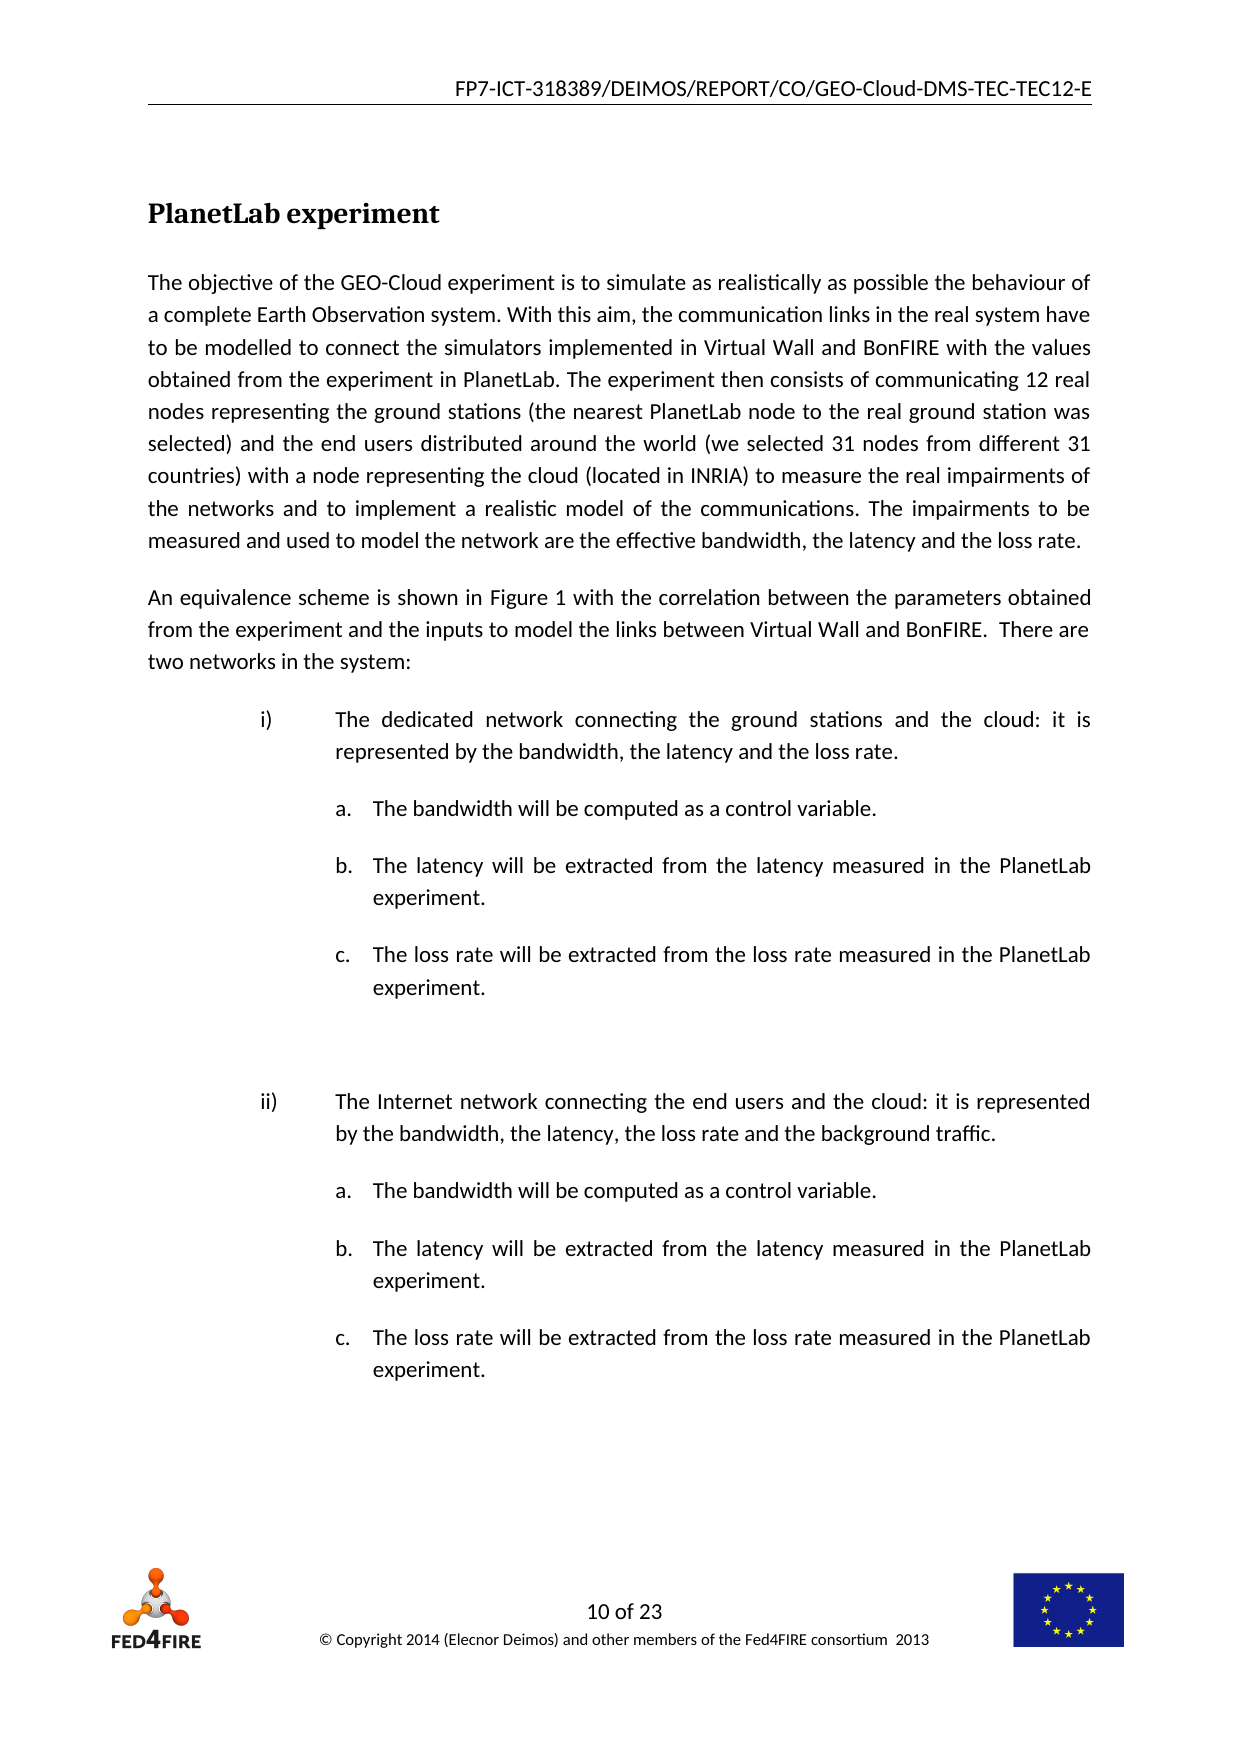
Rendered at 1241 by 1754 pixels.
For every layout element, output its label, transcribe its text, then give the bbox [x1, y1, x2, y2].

text The objective of the GEO-Cloud experiment is to simulate as realistically as possible the behaviour of a complete Earth Observation system. With this aim, the communication links in the real system have to be modelled to connect the simulators implemented in Virtual Wall and BonFIRE with the values obtained from the experiment in PlanetLab. The experiment then consists of communicating 12 real nodes representing the ground stations (the nearest PlanetLab node to the real ground station was selected) and the end users distributed around the world (we selected 31 nodes from different 31 countries) with a node representing the cloud (located in INRIA) to measure the real impairments of the networks and to implement a realistic model of the communications. The impairments to be measured and used to model the network are the effective bandwidth, the latency and the loss rate. [148, 268, 1092, 554]
list The latency will be extracted from the latency measured in the PlanetLab experiment. [335, 851, 1092, 911]
list The latency will be extracted from the latency measured in the PlanetLab experiment. [335, 1234, 1092, 1294]
list The loss rate will be extracted from the loss rate measured in the PlanetLab experiment. [335, 941, 1092, 1001]
list The Internet network connecting the end users and the cloud: it is represented by the bandwidth, the latency, the loss rate and the background traffic. [260, 1087, 1092, 1147]
list The bandwidth will be computed as a control variable. [335, 794, 1092, 822]
subtitle PlanetLab experiment [148, 198, 1092, 231]
list The loss rate will be extracted from the loss rate measured in the PlanetLab experiment. [335, 1323, 1092, 1383]
list The bandwidth will be computed as a control variable. [335, 1177, 1092, 1204]
text An equivalence scheme is shown in Figure 1 with the correlation between the parameters obtained from the experiment and the inputs to model the links between Virtual Wall and BonFIRE. There are two networks in the system: [148, 583, 1092, 676]
list The dedicated network connecting the ground stations and the cloud: it is represented by the bandwidth, the latency and the loss rate. [260, 705, 1092, 765]
